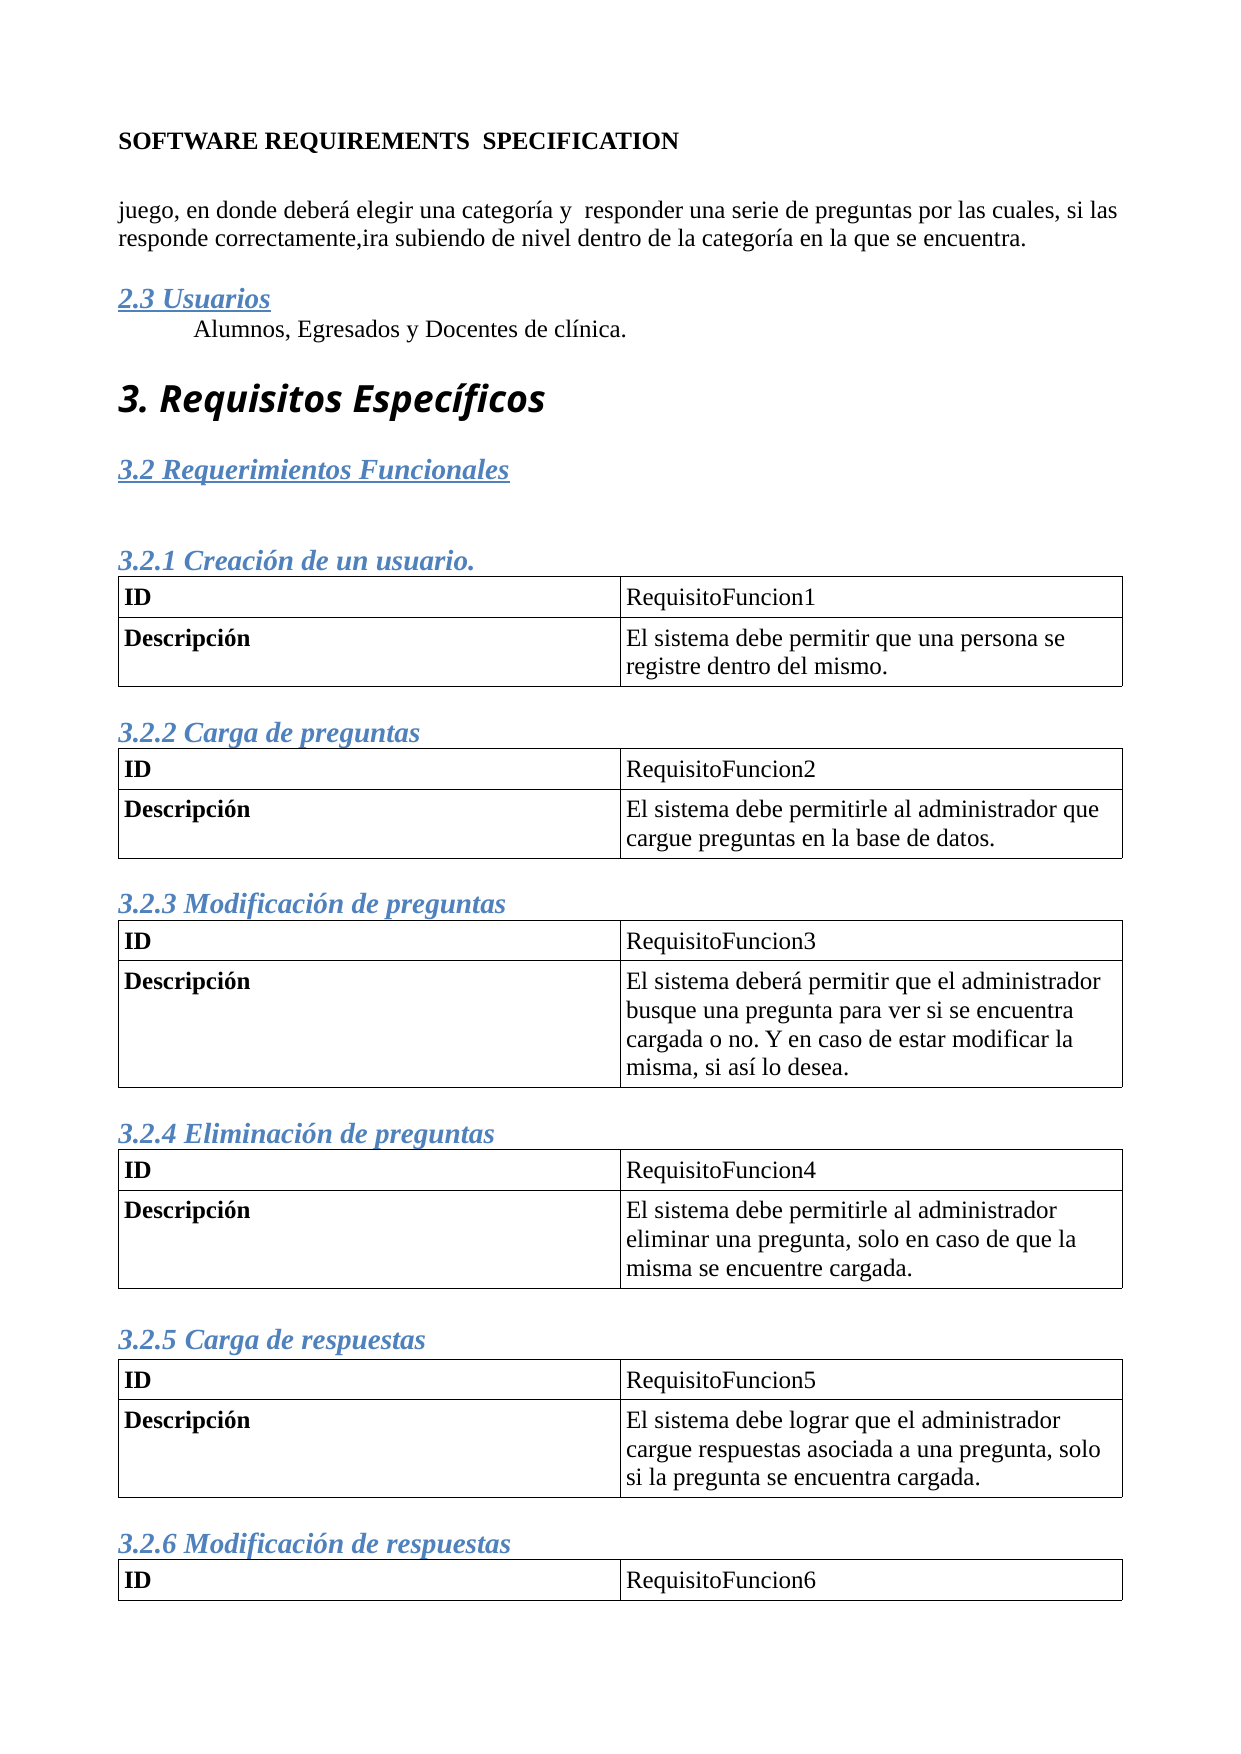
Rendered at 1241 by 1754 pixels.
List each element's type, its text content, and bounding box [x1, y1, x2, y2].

table_header RequisitoFuncion5 [621, 1360, 1122, 1399]
text 3.2.2 Carga de preguntas [118, 715, 1122, 748]
table_cell Descripción [119, 1400, 620, 1497]
table_header RequisitoFuncion3 [621, 921, 1122, 960]
table_header ID [119, 1360, 620, 1399]
table_header ID [119, 577, 620, 617]
text Alumnos, Egresados y Docentes de clínica. [118, 314, 1122, 343]
text 3.2.4 Eliminación de preguntas [118, 1116, 1122, 1149]
table_cell El sistema debe permitirle al administrador que cargue preguntas en la base de datos. [621, 790, 1122, 858]
table_header RequisitoFuncion1 [621, 577, 1122, 617]
table_cell El sistema deberá permitir que el administrador busque una pregunta para ver si se encuentra cargada o no. Y en caso de estar modificar la misma, si así lo desea. [621, 961, 1122, 1087]
table_cell Descripción [119, 1191, 620, 1287]
text 3. Requisitos Específicos [118, 372, 1122, 423]
text 3.2.5 Carga de respuestas [118, 1316, 1122, 1359]
table_cell Descripción [119, 961, 620, 1087]
table_header RequisitoFuncion6 [621, 1560, 1122, 1600]
text 2.3 Usuarios [118, 281, 1122, 314]
text 3.2.1 Creación de un usuario. [118, 543, 1122, 576]
table_cell El sistema debe permitir que una persona se registre dentro del mismo. [621, 618, 1122, 686]
table_header ID [119, 1150, 620, 1189]
text 3.2.3 Modificación de preguntas [118, 886, 1122, 920]
table_header ID [119, 749, 620, 788]
text 3.2 Requerimientos Funcionales [118, 452, 1122, 485]
table_cell El sistema debe lograr que el administrador cargue respuestas asociada a una pregunta, solo si la pregunta se encuentra cargada. [621, 1400, 1122, 1497]
text 3.2.6 Modificación de respuestas [118, 1526, 1122, 1559]
table_cell Descripción [119, 618, 620, 686]
table_header RequisitoFuncion2 [621, 749, 1122, 788]
table_cell El sistema debe permitirle al administrador eliminar una pregunta, solo en caso de que la misma se encuentre cargada. [621, 1191, 1122, 1287]
text juego, en donde deberá elegir una categoría y responder una serie de preguntas por las cuales, si las responde correctamente,ira subiendo de nivel dentro de la categoría en la que se encuentra. [118, 195, 1122, 252]
table_header ID [119, 921, 620, 960]
table_header ID [119, 1560, 620, 1600]
table_cell Descripción [119, 790, 620, 858]
table_header RequisitoFuncion4 [621, 1150, 1122, 1189]
